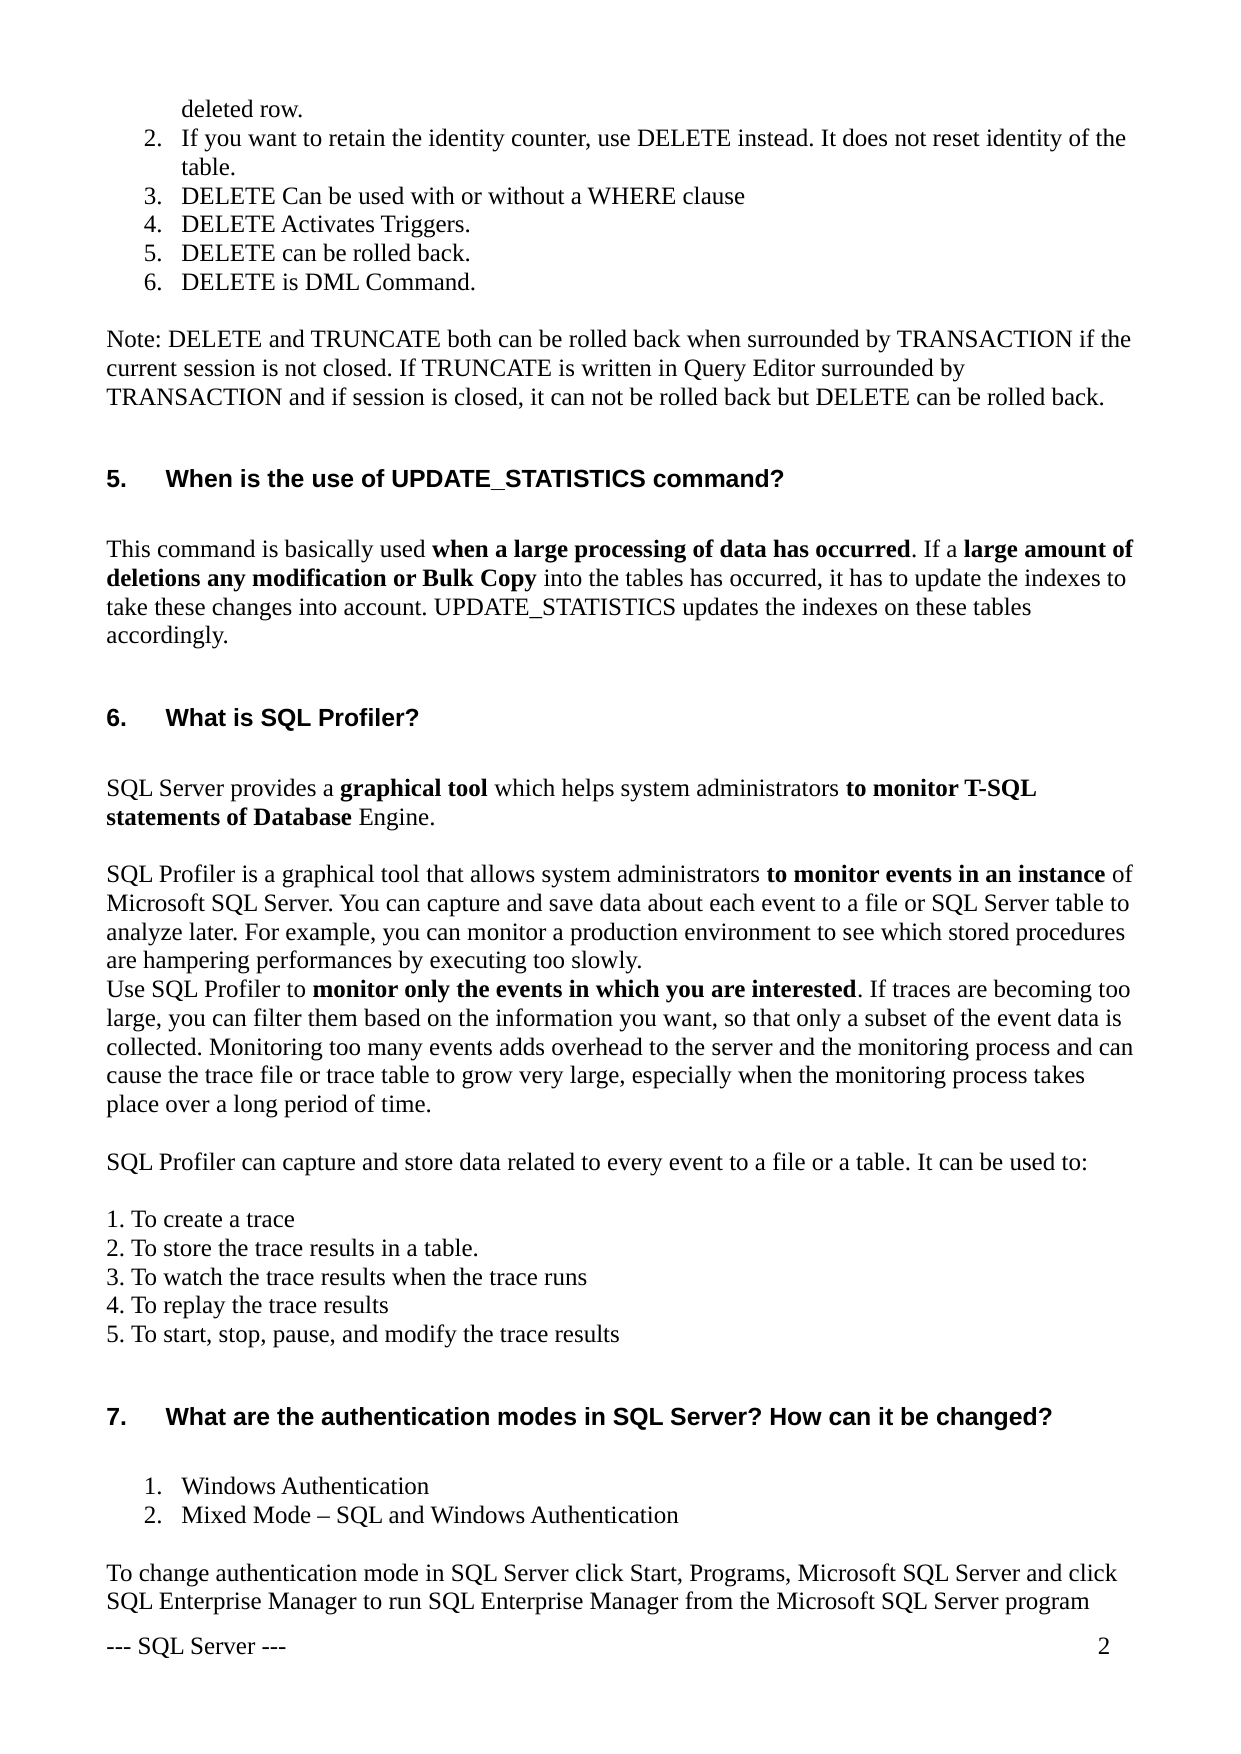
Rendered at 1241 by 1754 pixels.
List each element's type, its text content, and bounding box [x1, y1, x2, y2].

list If you want to retain the identity counter, use DELETE instead. It does not reset identity of the table. [144, 123, 1134, 181]
text 1. To create a trace [106, 1204, 1134, 1233]
text SQL Profiler is a graphical tool that allows system administrators to monitor events in an instance of Microsoft SQL Server. You can capture and save data about each event to a file or SQL Server table to analyze later. For example, you can monitor a production environment to see which stored procedures are hampering performances by executing too slowly. [106, 859, 1134, 974]
list deleted row. [144, 94, 1134, 123]
text SQL Server provides a graphical tool which helps system administrators to monitor T-SQL statements of Database Engine. [106, 773, 1134, 830]
text 3. To watch the trace results when the trace runs [106, 1262, 1134, 1290]
list Windows Authentication [144, 1471, 1134, 1500]
list Mixed Mode – SQL and Windows Authentication [144, 1500, 1134, 1529]
text 4. To replay the trace results [106, 1290, 1134, 1319]
subtitle What is SQL Profiler? [106, 703, 1134, 732]
text Use SQL Profiler to monitor only the events in which you are interested. If traces are becoming too large, you can filter them based on the information you want, so that only a subset of the event data is collected. Monitoring too many events adds overhead to the server and the monitoring process and can cause the trace file or trace table to grow very large, especially when the monitoring process takes place over a long period of time. [106, 974, 1134, 1118]
subtitle When is the use of UPDATE_STATISTICS command? [106, 464, 1134, 493]
text Note: DELETE and TRUNCATE both can be rolled back when surrounded by TRANSACTION if the current session is not closed. If TRUNCATE is written in Query Editor surrounded by TRANSACTION and if session is closed, it can not be rolled back but DELETE can be rolled back. [106, 324, 1134, 411]
subtitle What are the authentication modes in SQL Server? How can it be changed? [106, 1402, 1134, 1430]
list DELETE Activates Triggers. [144, 209, 1134, 238]
text SQL Profiler can capture and store data related to every event to a file or a table. It can be used to: [106, 1147, 1134, 1175]
list DELETE can be rolled back. [144, 238, 1134, 267]
text This command is basically used when a large processing of data has occurred. If a large amount of deletions any modification or Bulk Copy into the tables has occurred, it has to update the indexes to take these changes into account. UPDATE_STATISTICS updates the indexes on these tables accordingly. [106, 534, 1134, 649]
list DELETE Can be used with or without a WHERE clause [144, 181, 1134, 209]
text 2. To store the trace results in a table. [106, 1233, 1134, 1262]
text 5. To start, stop, pause, and modify the trace results [106, 1319, 1134, 1348]
text To change authentication mode in SQL Server click Start, Programs, Microsoft SQL Server and click SQL Enterprise Manager to run SQL Enterprise Manager from the Microsoft SQL Server program [106, 1558, 1134, 1615]
list DELETE is DML Command. [144, 267, 1134, 296]
